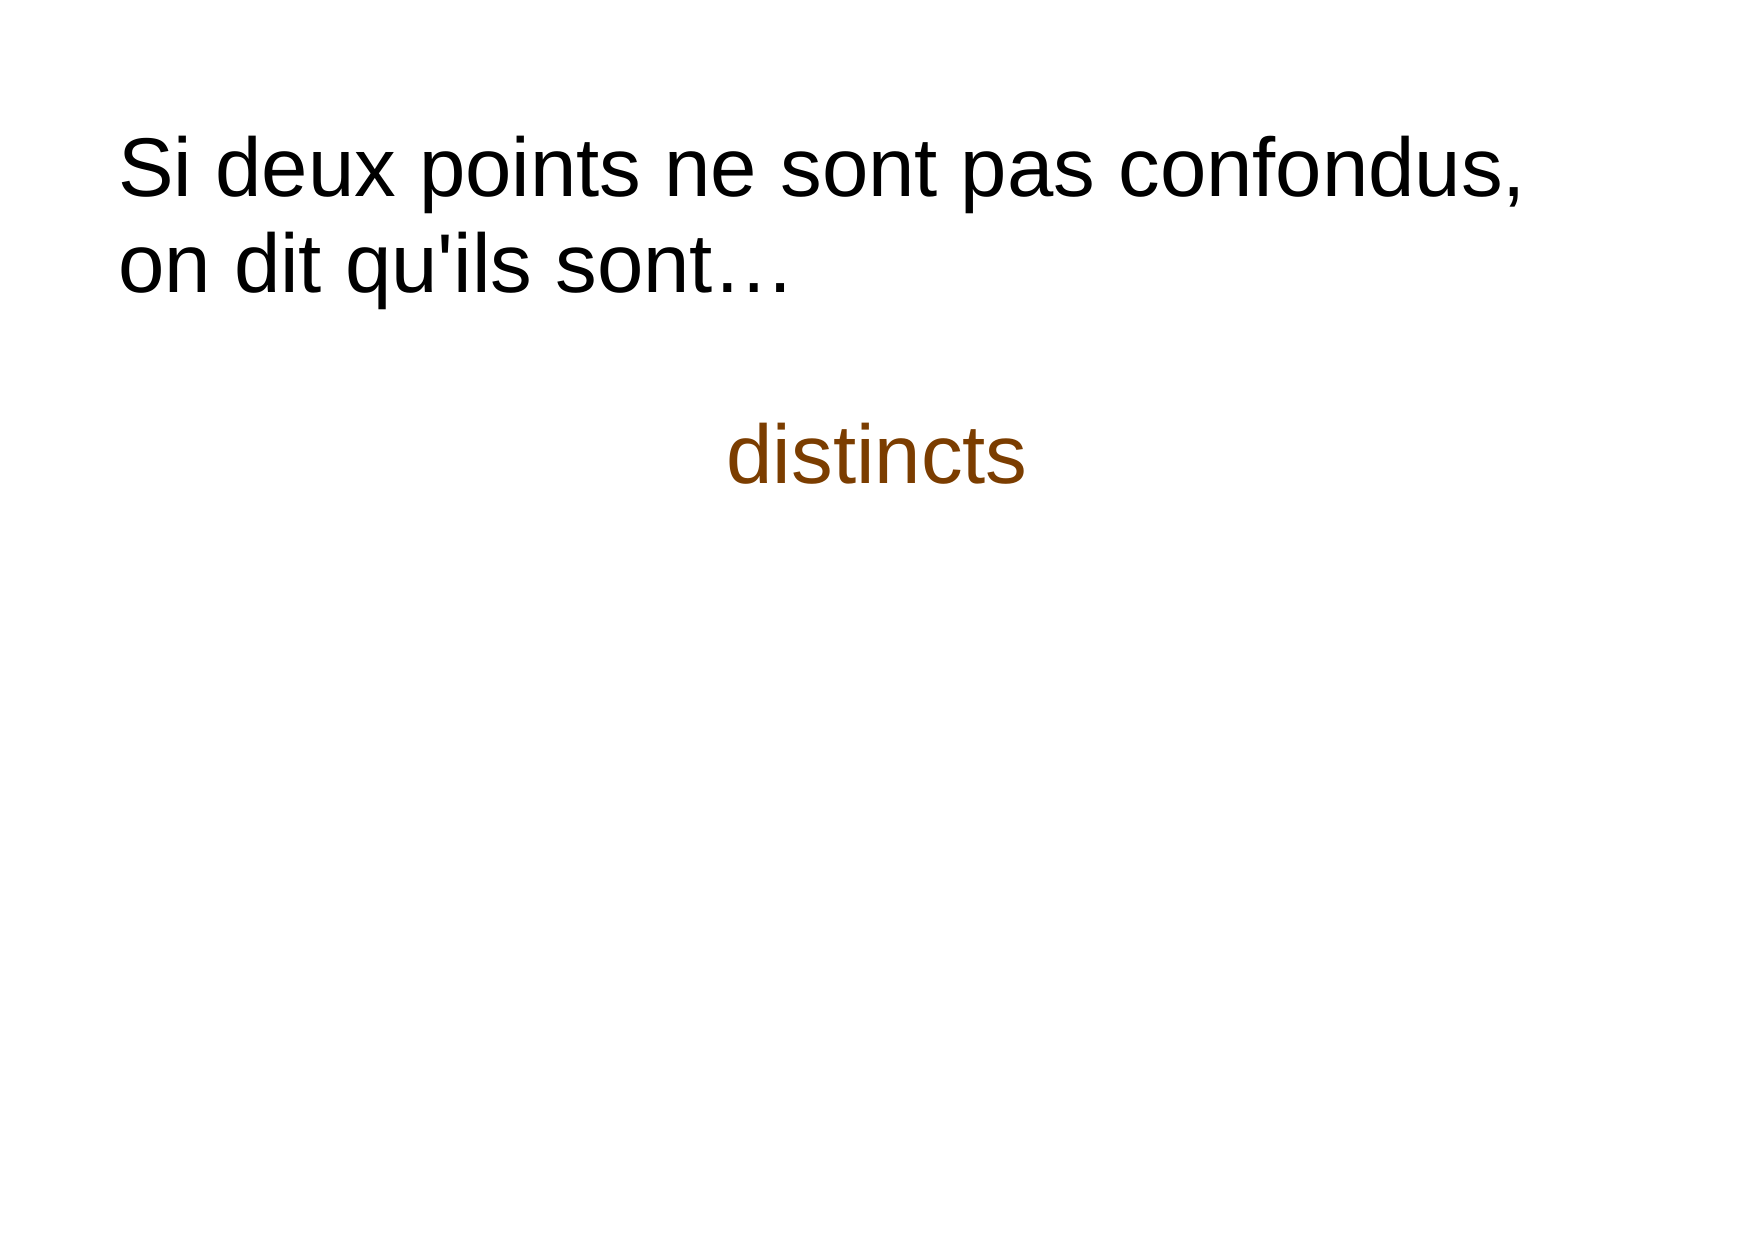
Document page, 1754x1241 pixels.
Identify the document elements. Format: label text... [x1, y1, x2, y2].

text distincts [118, 406, 1636, 501]
text Si deux points ne sont pas confondus, on dit qu'ils sont… [118, 118, 1636, 310]
